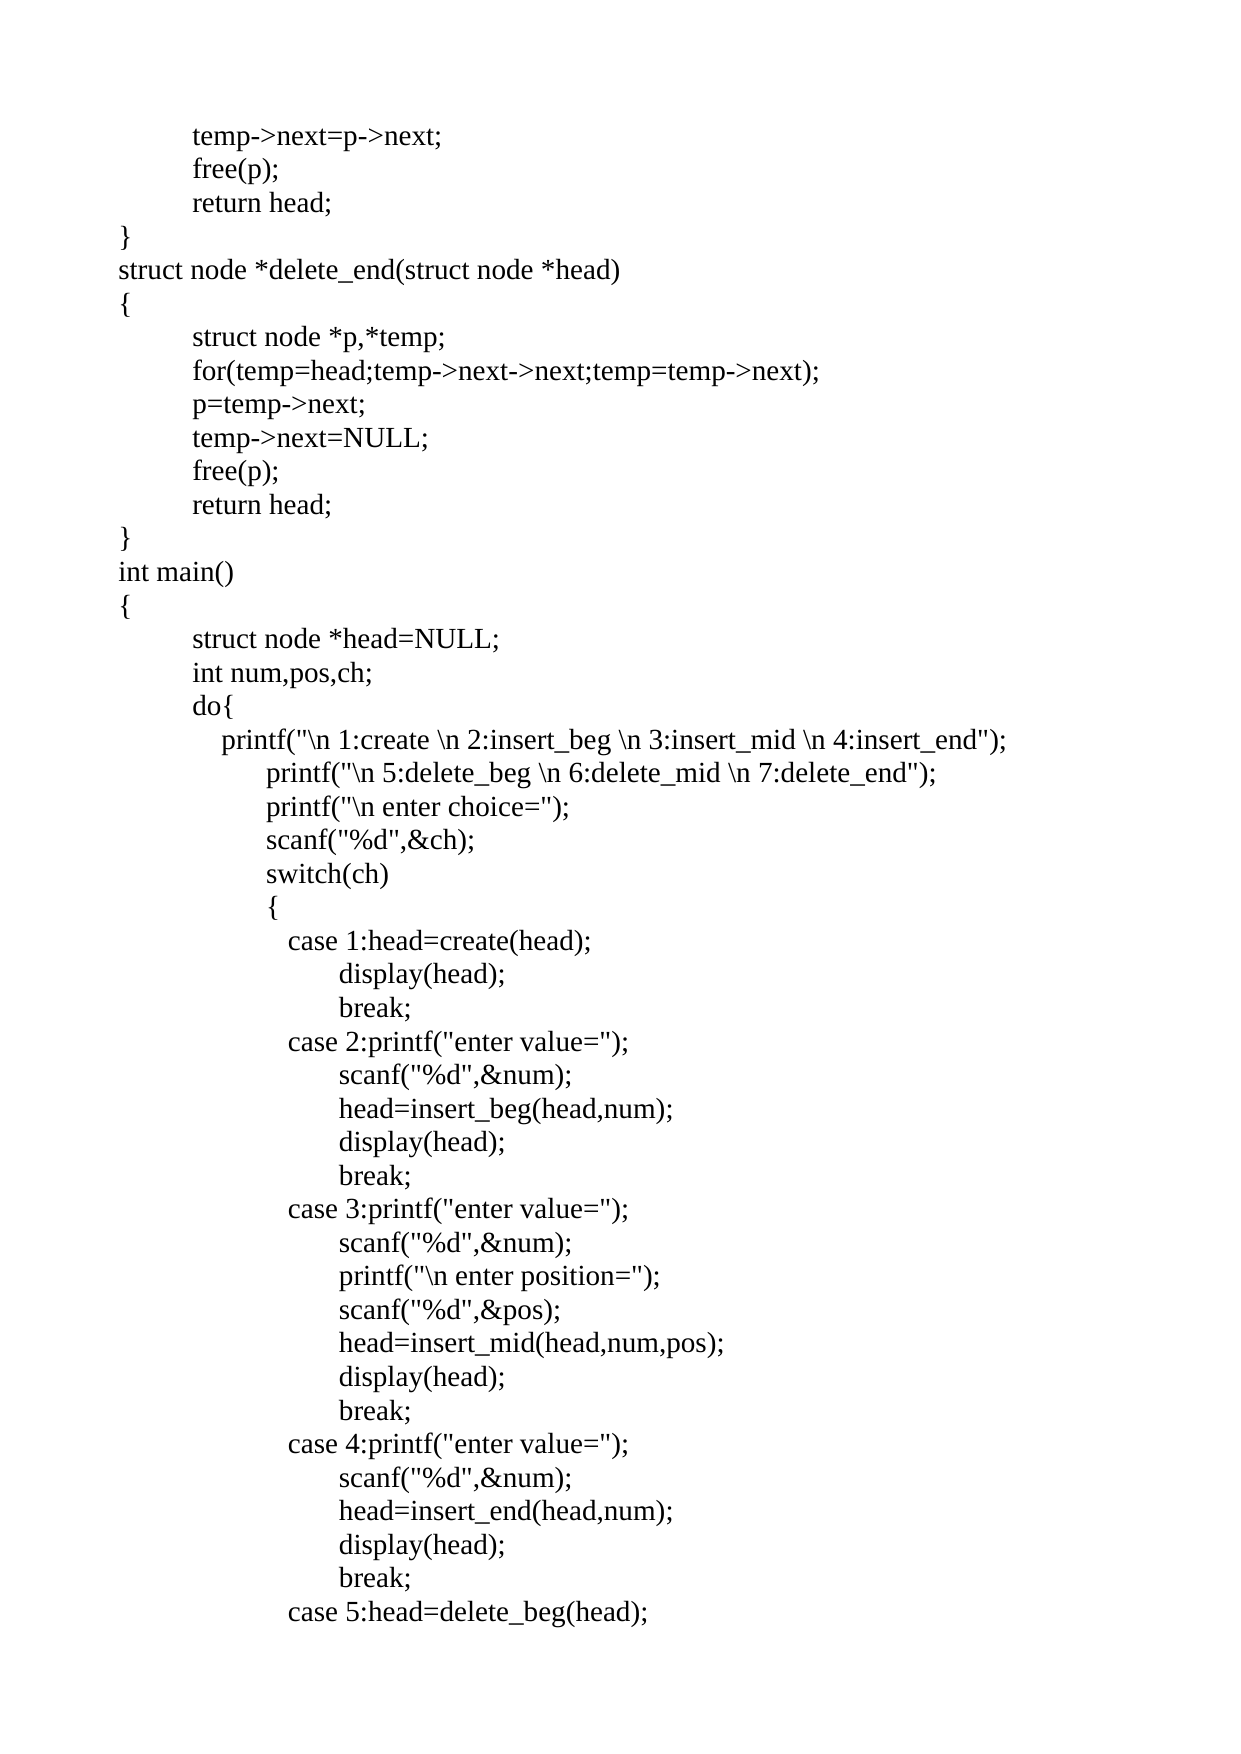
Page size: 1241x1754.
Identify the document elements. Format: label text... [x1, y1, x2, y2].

text case 2:printf("enter value="); [118, 1024, 1122, 1057]
text struct node *p,*temp; [118, 319, 1122, 353]
text break; [118, 1393, 1122, 1426]
text { [118, 286, 1122, 319]
text return head; [118, 487, 1122, 521]
text printf("\n 1:create \n 2:insert_beg \n 3:insert_mid \n 4:insert_end"); [118, 722, 1122, 755]
text case 1:head=create(head); [118, 923, 1122, 957]
text printf("\n enter choice="); [118, 789, 1122, 822]
text break; [118, 1560, 1122, 1594]
text } [118, 219, 1122, 252]
text scanf("%d",&num); [118, 1057, 1122, 1091]
text printf("\n enter position="); [118, 1258, 1122, 1292]
text case 3:printf("enter value="); [118, 1191, 1122, 1225]
text display(head); [118, 1124, 1122, 1158]
text switch(ch) [118, 856, 1122, 889]
text int main() [118, 554, 1122, 588]
text case 5:head=delete_beg(head); [118, 1594, 1122, 1627]
text temp->next=p->next; [118, 118, 1122, 152]
text struct node *head=NULL; [118, 621, 1122, 655]
text free(p); [118, 453, 1122, 487]
text display(head); [118, 1527, 1122, 1560]
text int num,pos,ch; [118, 655, 1122, 688]
text scanf("%d",&ch); [118, 822, 1122, 856]
text free(p); [118, 152, 1122, 185]
text head=insert_end(head,num); [118, 1493, 1122, 1527]
text display(head); [118, 1359, 1122, 1393]
text head=insert_beg(head,num); [118, 1091, 1122, 1124]
text break; [118, 990, 1122, 1024]
text p=temp->next; [118, 386, 1122, 420]
text } [118, 521, 1122, 554]
text head=insert_mid(head,num,pos); [118, 1326, 1122, 1359]
text struct node *delete_end(struct node *head) [118, 252, 1122, 286]
text do{ [118, 688, 1122, 722]
text scanf("%d",&num); [118, 1225, 1122, 1258]
text temp->next=NULL; [118, 420, 1122, 453]
text scanf("%d",&pos); [118, 1292, 1122, 1326]
text return head; [118, 185, 1122, 219]
text { [118, 588, 1122, 621]
text printf("\n 5:delete_beg \n 6:delete_mid \n 7:delete_end"); [118, 755, 1122, 789]
text case 4:printf("enter value="); [118, 1426, 1122, 1460]
text display(head); [118, 957, 1122, 990]
text scanf("%d",&num); [118, 1460, 1122, 1493]
text for(temp=head;temp->next->next;temp=temp->next); [118, 353, 1122, 386]
text break; [118, 1158, 1122, 1191]
text { [118, 889, 1122, 923]
